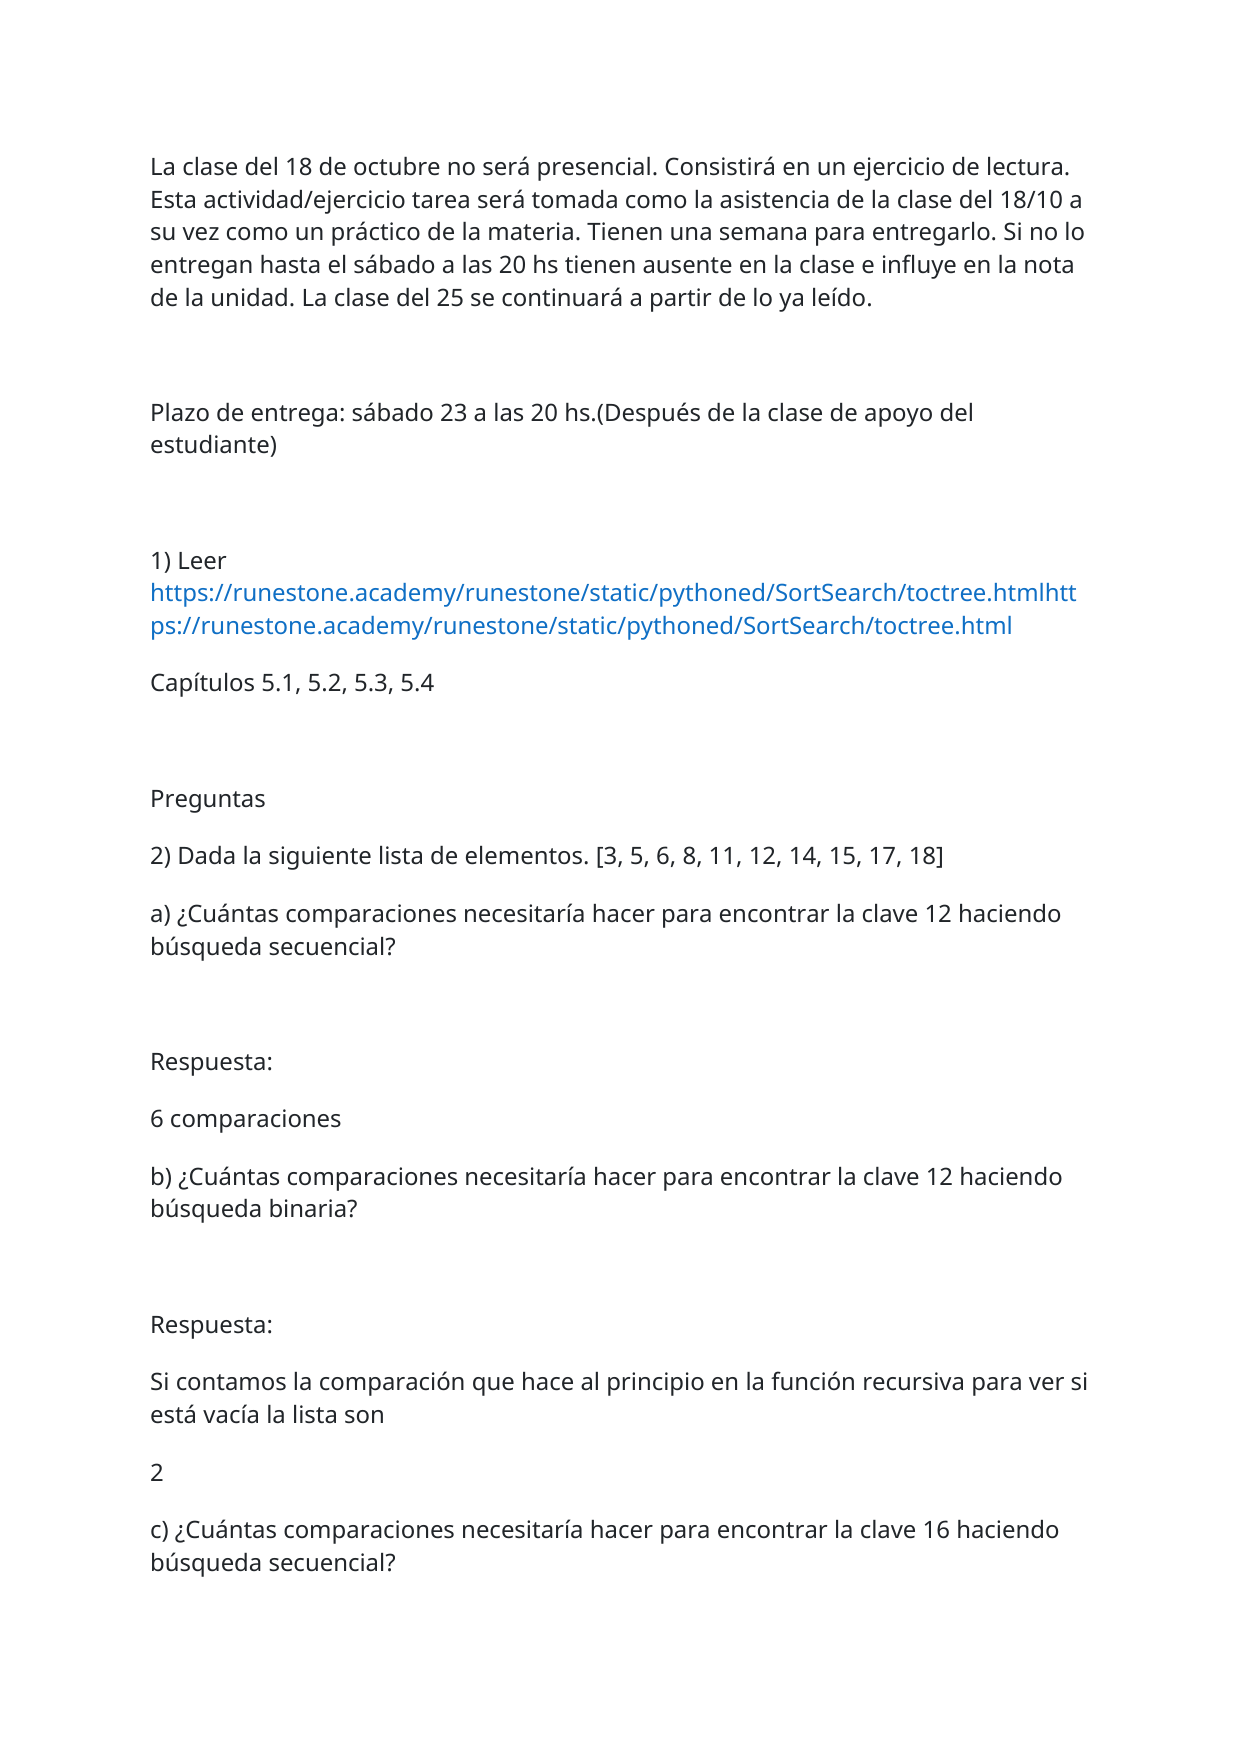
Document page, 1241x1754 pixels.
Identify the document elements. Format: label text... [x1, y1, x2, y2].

text b) ¿Cuántas comparaciones necesitaría hacer para encontrar la clave 12 haciendo búsqueda binaria? [150, 1160, 1090, 1225]
text 2) Dada la siguiente lista de elementos. [3, 5, 6, 8, 11, 12, 14, 15, 17, 18] [150, 839, 1090, 872]
text 1) Leer https://runestone.academy/runestone/static/pythoned/SortSearch/toctree.htmlhttps://runestone.academy/runestone/static/pythoned/SortSearch/toctree.html [150, 543, 1090, 641]
text La clase del 18 de octubre no será presencial. Consistirá en un ejercicio de lectura. Esta actividad/ejercicio tarea será tomada como la asistencia de la clase del 18/10 a su vez como un práctico de la materia. Tienen una semana para entregarlo. Si no lo entregan hasta el sábado a las 20 hs tienen ausente en la clase e influye en la nota de la unidad. La clase del 25 se continuará a partir de lo ya leído. [150, 150, 1090, 313]
text Respuesta: [150, 1044, 1090, 1077]
text 2 [150, 1455, 1090, 1488]
text a) ¿Cuántas comparaciones necesitaría hacer para encontrar la clave 12 haciendo búsqueda secuencial? [150, 897, 1090, 962]
text Capítulos 5.1, 5.2, 5.3, 5.4 [150, 666, 1090, 699]
text Si contamos la comparación que hace al principio en la función recursiva para ver si está vacía la lista son [150, 1365, 1090, 1430]
text Plazo de entrega: sábado 23 a las 20 hs.(Después de la clase de apoyo del estudiante) [150, 396, 1090, 461]
text c) ¿Cuántas comparaciones necesitaría hacer para encontrar la clave 16 haciendo búsqueda secuencial? [150, 1513, 1090, 1578]
text Respuesta: [150, 1307, 1090, 1340]
text 6 comparaciones [150, 1102, 1090, 1135]
text Preguntas [150, 781, 1090, 814]
